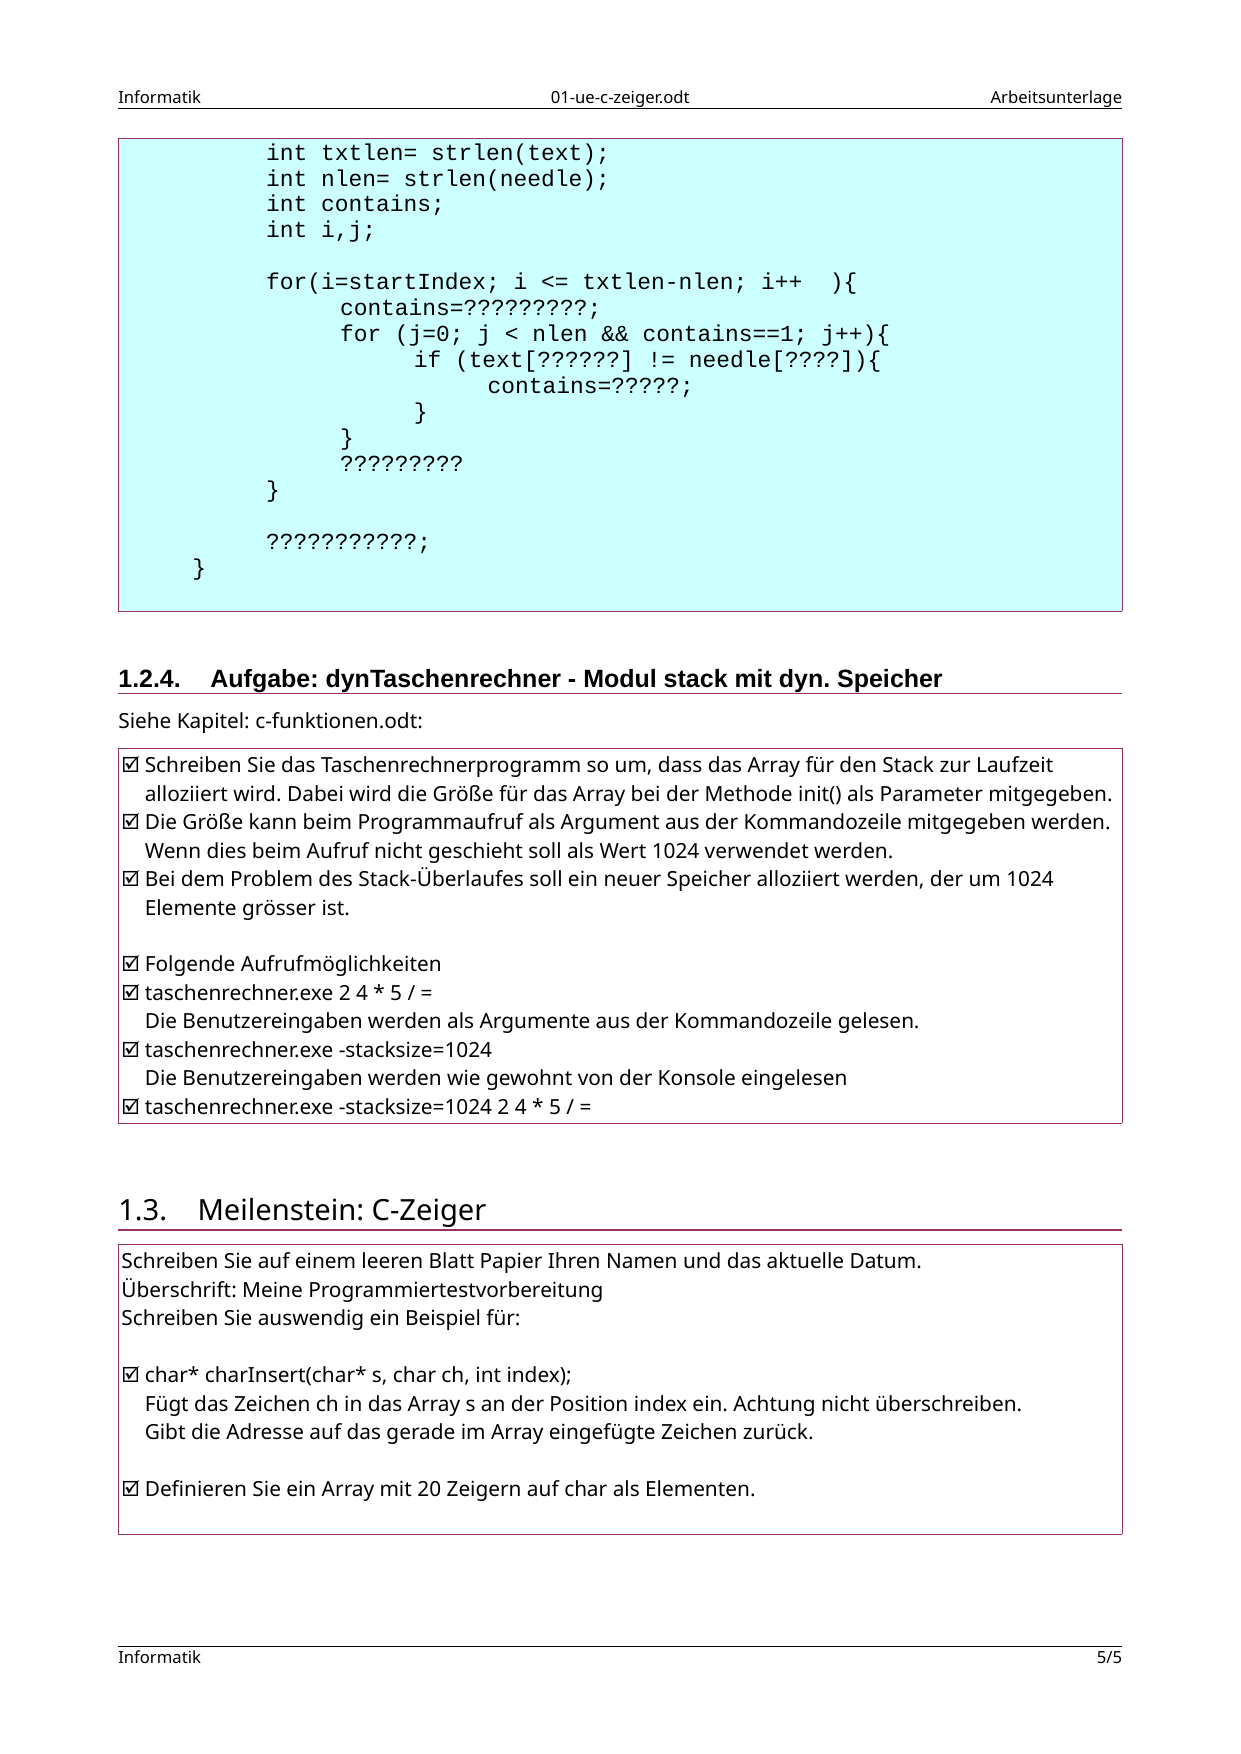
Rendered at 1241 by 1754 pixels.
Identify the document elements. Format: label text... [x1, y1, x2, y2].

text ???????????; [119, 527, 1122, 553]
text contains=?????; [119, 371, 1122, 397]
subtitle Aufgabe: dynTaschenrechner - Modul stack mit dyn. Speicher [118, 664, 1122, 693]
text int i,j; [119, 216, 1122, 242]
list char* charInsert(char* s, char ch, int index); Fügt das Zeichen ch in das Array s an der Position index ein. Achtung nicht überschreiben. Gibt die Adresse auf das gerade im Array eingefügte Zeichen zurück. [119, 1357, 1122, 1471]
text Überschrift: Meine Programmiertestvorbereitung [119, 1272, 1122, 1300]
text Schreiben Sie auswendig ein Beispiel für: [119, 1300, 1122, 1357]
list Bei dem Problem des Stack-Überlaufes soll ein neuer Speicher alloziiert werden, der um 1024 Elemente grösser ist. [119, 861, 1122, 947]
text if (text[??????] != needle[????]){ [119, 345, 1122, 371]
text } [119, 553, 1122, 579]
text contains=?????????; [119, 293, 1122, 319]
text Siehe Kapitel: c-funktionen.odt: [118, 707, 1122, 735]
text int contains; [119, 190, 1122, 216]
text Schreiben Sie auf einem leeren Blatt Papier Ihren Namen und das aktuelle Datum. [119, 1245, 1122, 1272]
list Die Größe kann beim Programmaufruf als Argument aus der Kommandozeile mitgegeben werden. Wenn dies beim Aufruf nicht geschieht soll als Wert 1024 verwendet werden. [119, 804, 1122, 861]
text } [119, 423, 1122, 449]
text for (j=0; j < nlen && contains==1; j++){ [119, 319, 1122, 345]
list Folgende Aufrufmöglichkeiten [119, 947, 1122, 975]
text int nlen= strlen(needle); [119, 164, 1122, 190]
list Schreiben Sie das Taschenrechnerprogramm so um, dass das Array für den Stack zur Laufzeit alloziiert wird. Dabei wird die Größe für das Array bei der Methode init() als Parameter mitgegeben. [119, 749, 1122, 804]
text ????????? [119, 449, 1122, 475]
list taschenrechner.exe -stacksize=1024 Die Benutzereingaben werden wie gewohnt von der Konsole eingelesen [119, 1032, 1122, 1089]
text } [119, 475, 1122, 501]
list taschenrechner.exe 2 4 * 5 / = Die Benutzereingaben werden als Argumente aus der Kommandozeile gelesen. [119, 975, 1122, 1032]
text } [119, 397, 1122, 423]
text for(i=startIndex; i <= txtlen-nlen; i++ ){ [119, 268, 1122, 293]
text int txtlen= strlen(text); [119, 139, 1122, 164]
list taschenrechner.exe -stacksize=1024 2 4 * 5 / = [119, 1089, 1122, 1123]
list Definieren Sie ein Array mit 20 Zeigern auf char als Elementen. [119, 1471, 1122, 1534]
subtitle Meilenstein: C-Zeiger [118, 1189, 1122, 1229]
